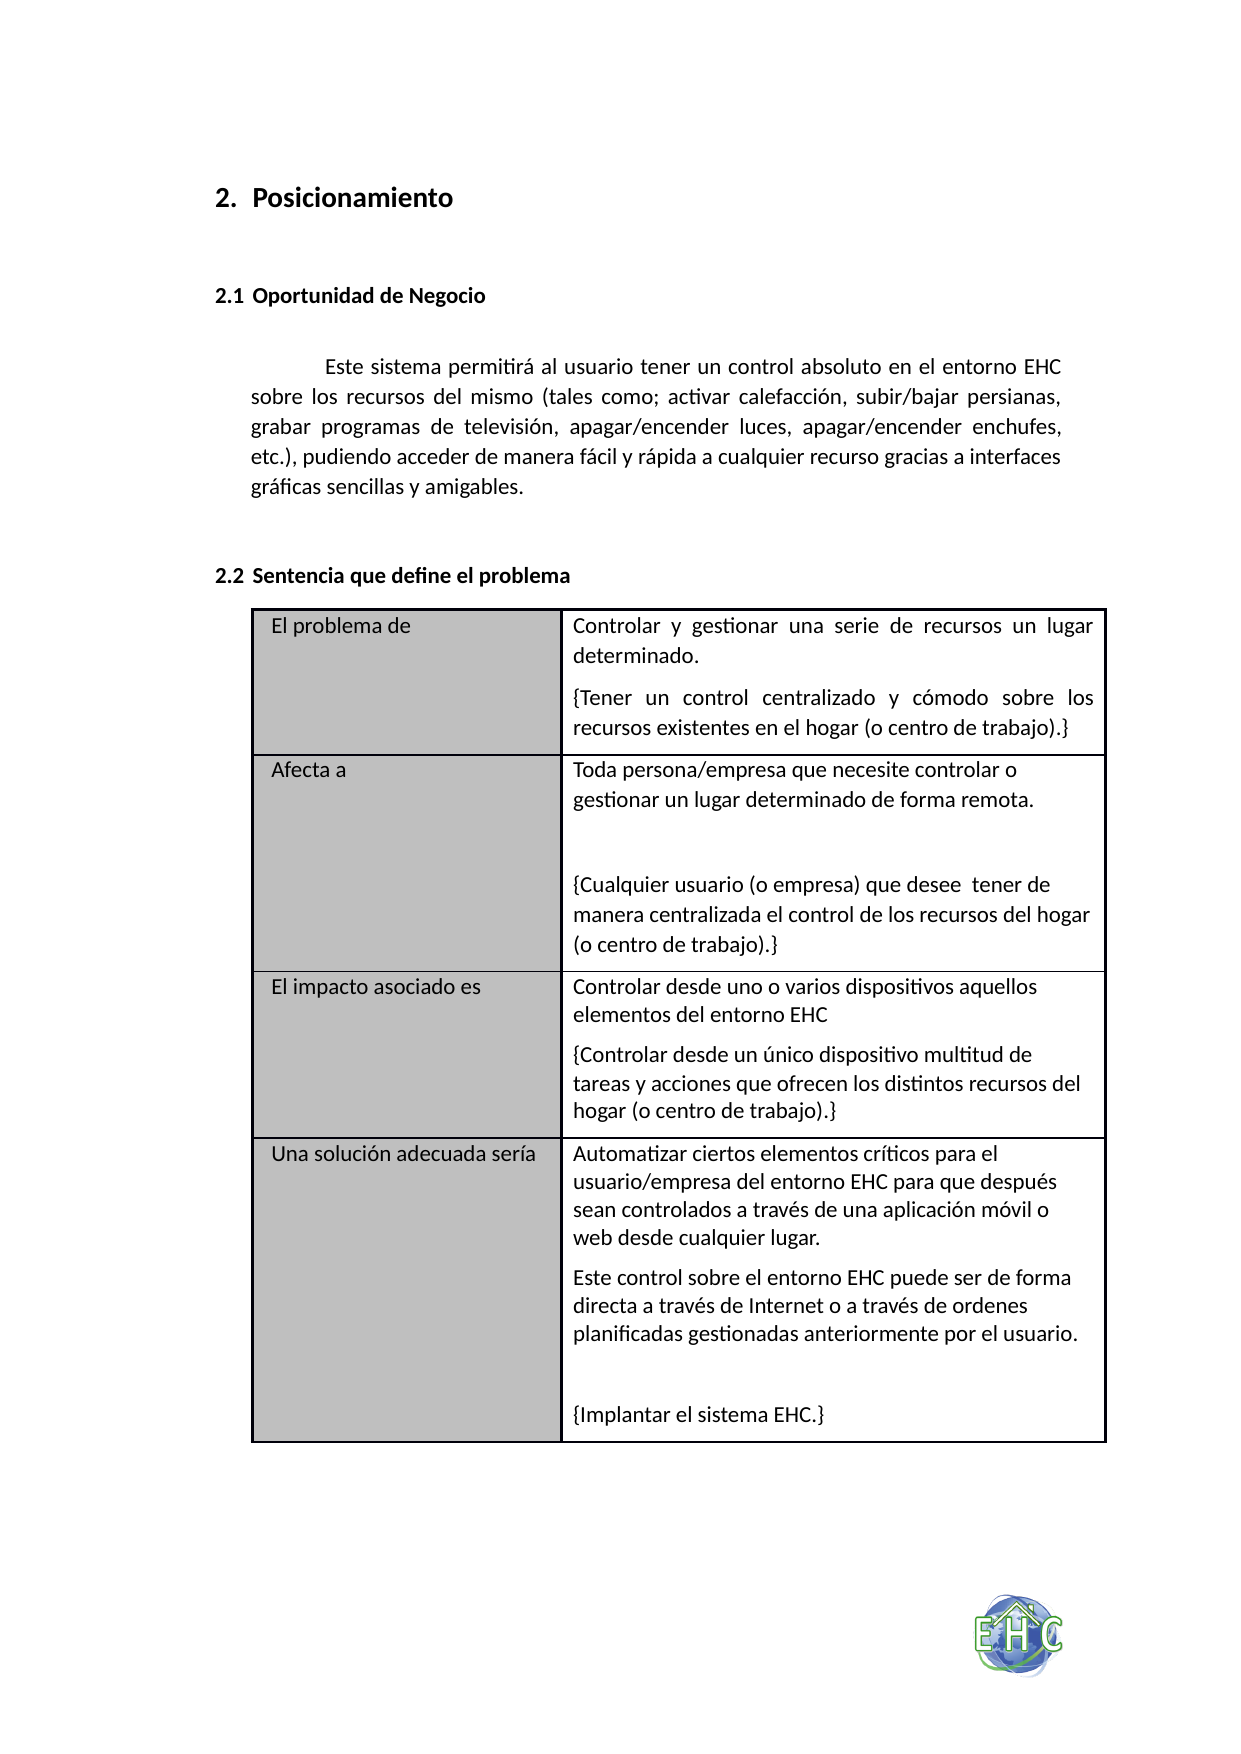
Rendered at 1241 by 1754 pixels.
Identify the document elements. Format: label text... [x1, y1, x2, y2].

picture [972, 1590, 1063, 1681]
list Posicionamiento [215, 179, 1063, 215]
table_cell Una solución adecuada sería [254, 1139, 560, 1441]
text Este sistema permitirá al usuario tener un control absoluto en el entorno EHC sobre los recursos del mismo (tales como; activar calefacción, subir/bajar persianas, grabar programas de televisión, apagar/encender luces, apagar/encender enchufes, etc.), pudiendo acceder de manera fácil y rápida a cualquier recurso gracias a interfaces gráficas sencillas y amigables. [251, 352, 1063, 500]
table_cell Afecta a [254, 756, 560, 971]
table_header El problema de [254, 611, 560, 754]
table_cell Automatizar ciertos elementos críticos para el usuario/empresa del entorno EHC para que después sean controlados a través de una aplicación móvil o web desde cualquier lugar. Este control sobre el entorno EHC puede ser de forma directa a través de Internet o a través de ordenes planificadas gestionadas anteriormente por el usuario. {Implantar el sistema EHC.} [563, 1139, 1104, 1441]
list Oportunidad de Negocio [215, 281, 1063, 309]
table_cell Toda persona/empresa que necesite controlar o gestionar un lugar determinado de forma remota. {Cualquier usuario (o empresa) que desee tener de manera centralizada el control de los recursos del hogar (o centro de trabajo).} [563, 756, 1104, 971]
list Sentencia que define el problema [215, 562, 1063, 589]
table_cell Controlar desde uno o varios dispositivos aquellos elementos del entorno EHC {Controlar desde un único dispositivo multitud de tareas y acciones que ofrecen los distintos recursos del hogar (o centro de trabajo).} [563, 972, 1104, 1137]
table_cell El impacto asociado es [254, 972, 560, 1137]
table_header Controlar y gestionar una serie de recursos un lugar determinado. {Tener un control centralizado y cómodo sobre los recursos existentes en el hogar (o centro de trabajo).} [563, 611, 1104, 754]
